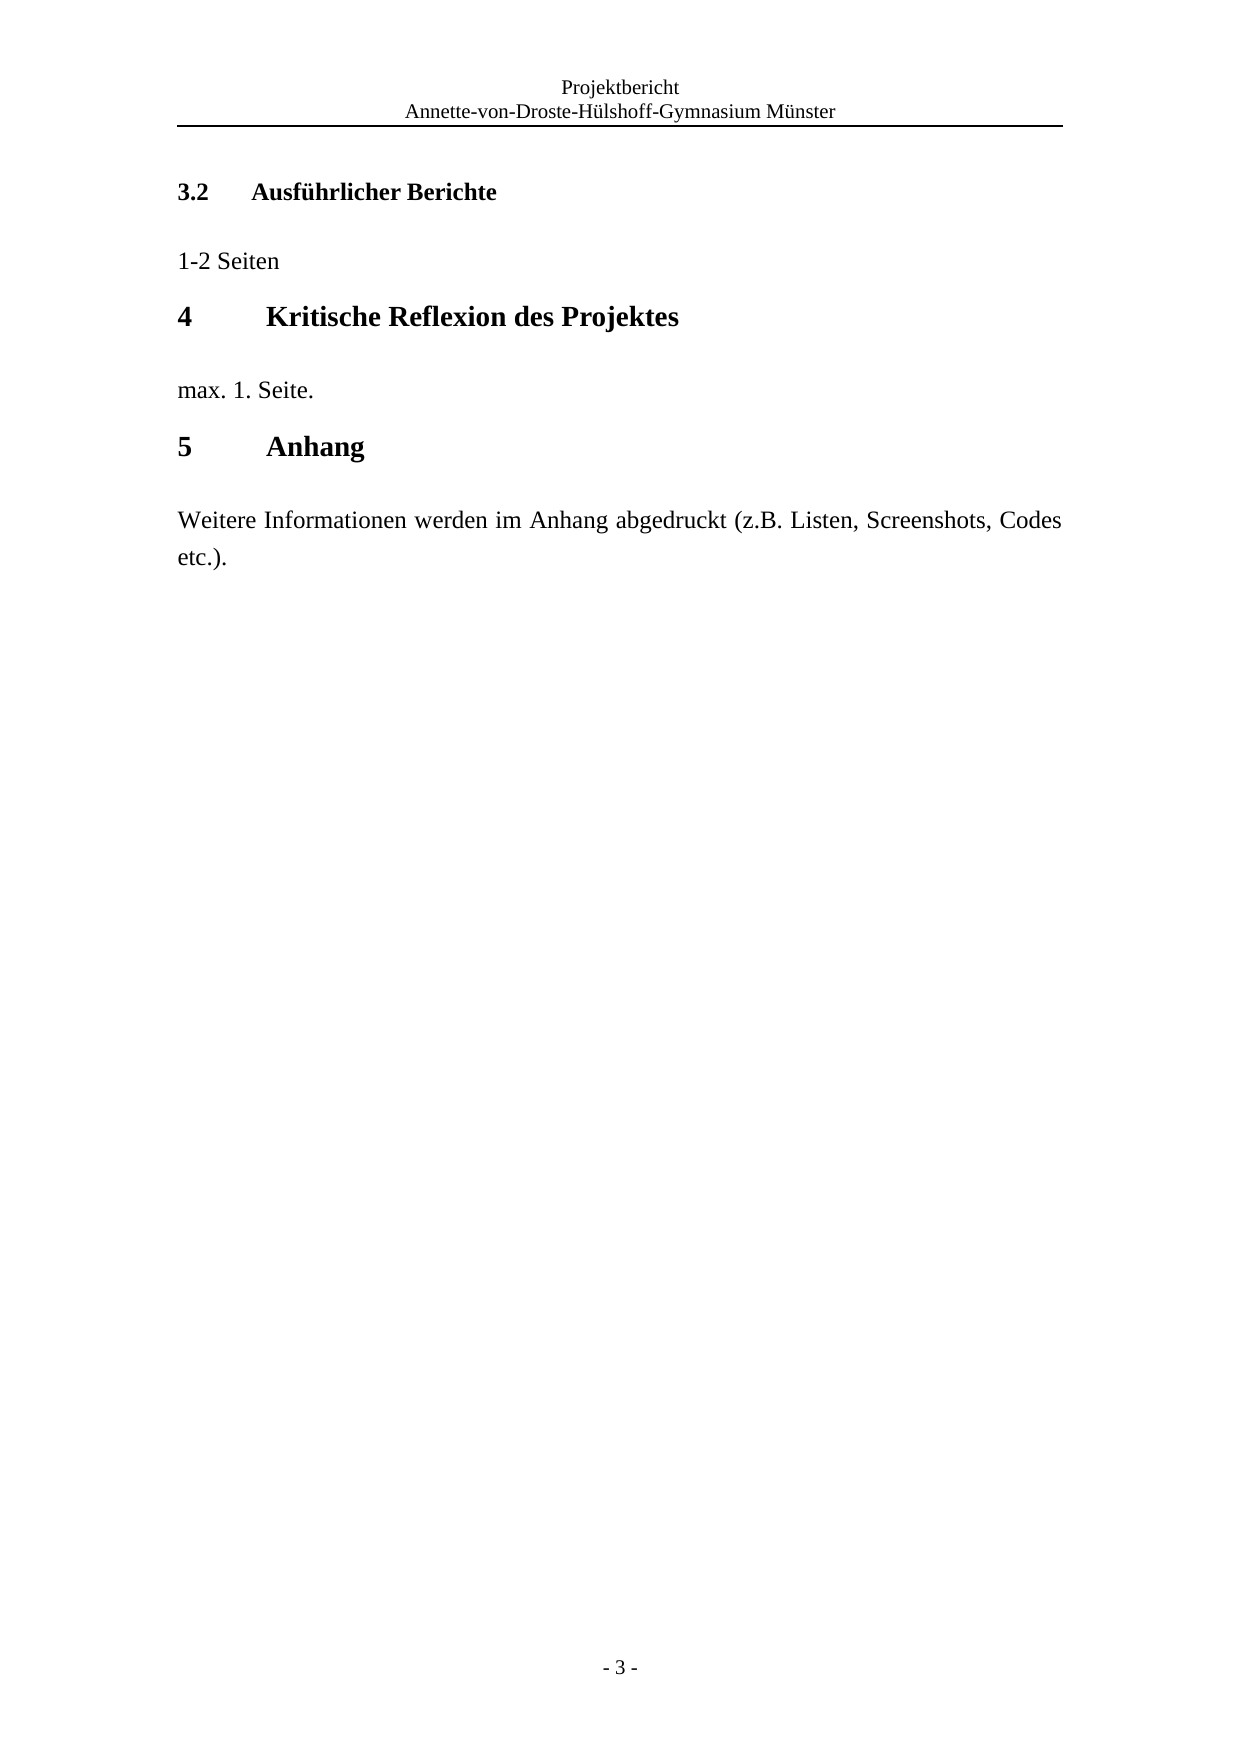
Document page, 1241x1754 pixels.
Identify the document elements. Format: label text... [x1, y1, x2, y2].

subtitle Ausführlicher Berichte [177, 177, 1063, 206]
text 1-2 Seiten [177, 237, 1063, 274]
subtitle Kritische Reflexion des Projektes [177, 299, 1063, 333]
text max. 1. Seite. [177, 366, 1063, 404]
text Weitere Informationen werden im Anhang abgedruckt (z.B. Listen, Screenshots, Codes etc.). [177, 496, 1063, 571]
subtitle Anhang [177, 429, 1063, 462]
